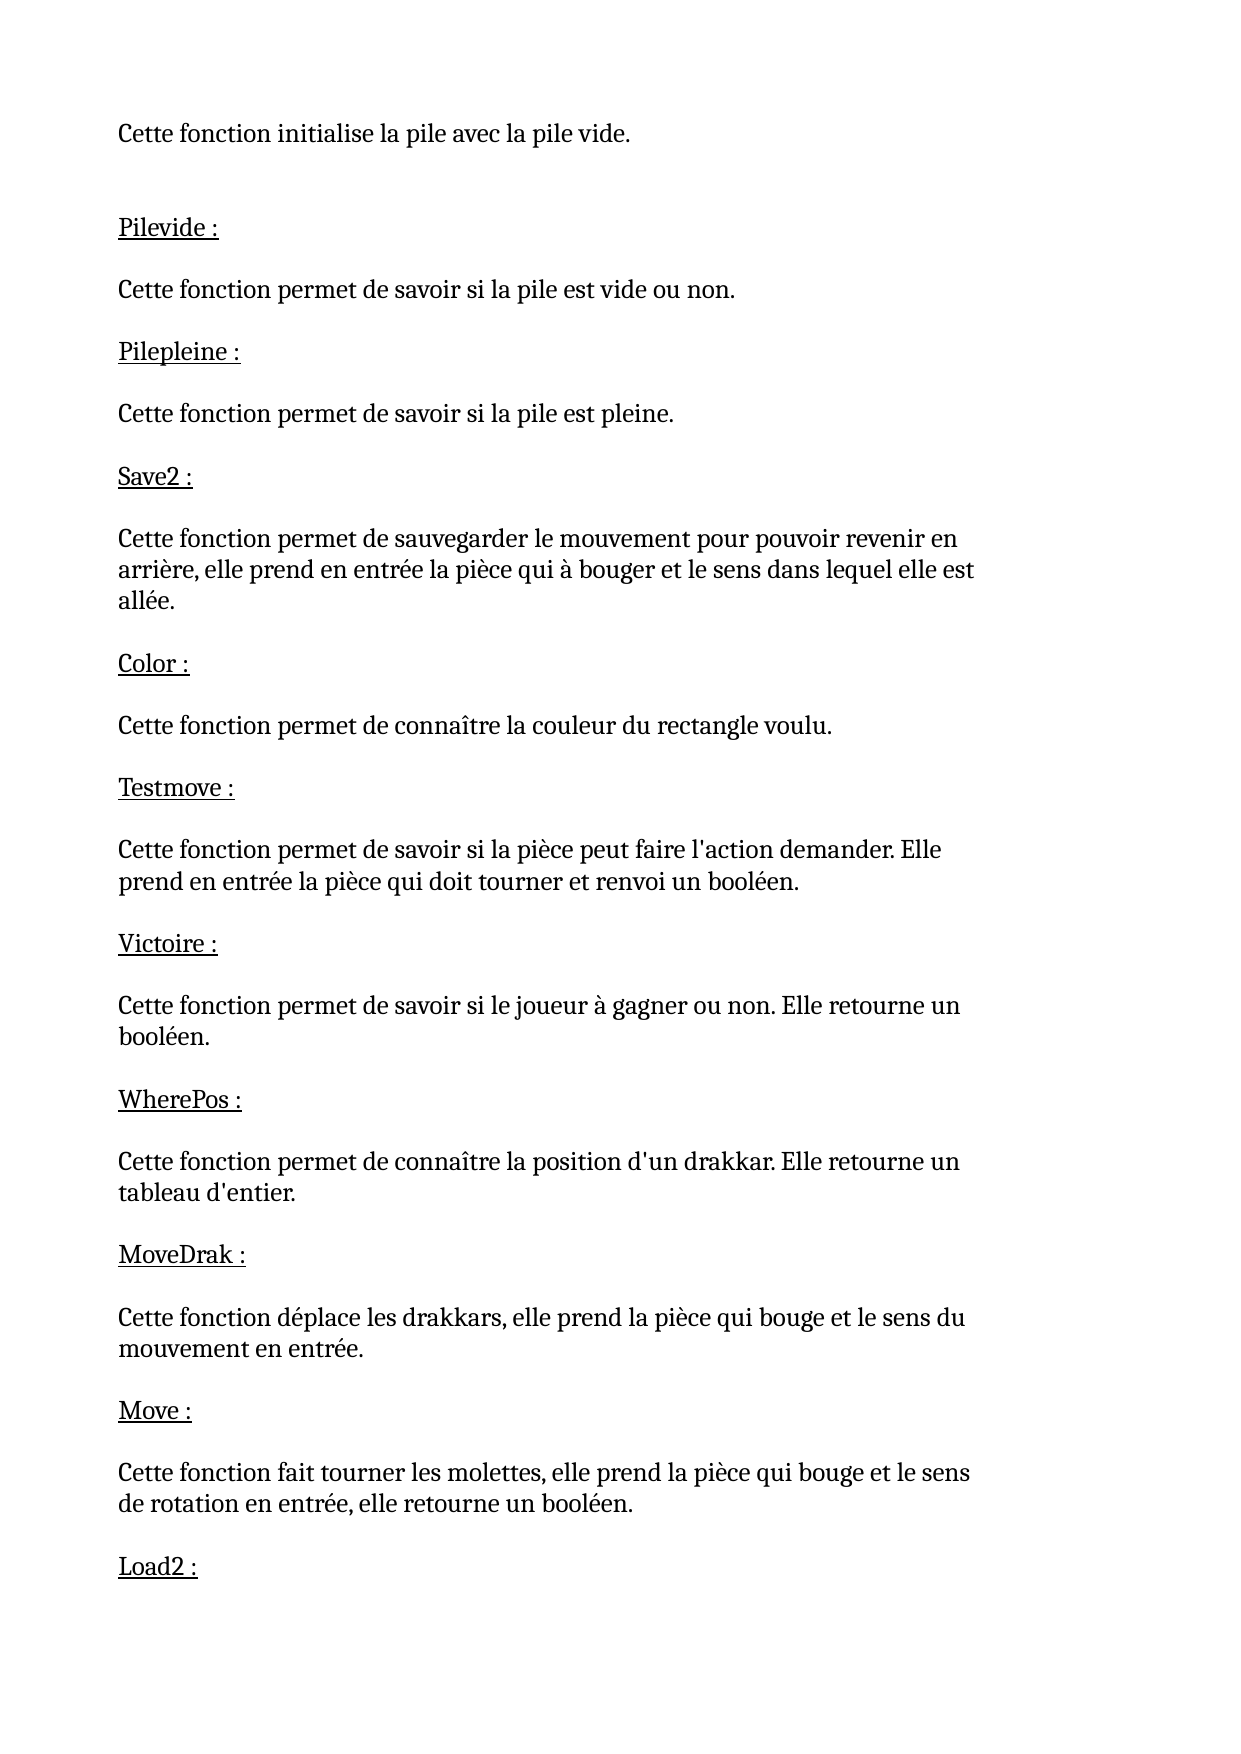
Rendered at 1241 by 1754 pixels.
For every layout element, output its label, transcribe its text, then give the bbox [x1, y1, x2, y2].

text Cette fonction fait tourner les molettes, elle prend la pièce qui bouge et le sens [118, 1457, 1122, 1488]
text Cette fonction initialise la pile avec la pile vide. [118, 118, 1122, 149]
text booléen. [118, 1021, 1122, 1052]
text mouvement en entrée. [118, 1333, 1122, 1364]
text Cette fonction permet de savoir si la pile est vide ou non. [118, 274, 1122, 305]
text Color : [118, 648, 1122, 679]
text prend en entrée la pièce qui doit tourner et renvoi un booléen. [118, 866, 1122, 897]
text Cette fonction permet de connaître la couleur du rectangle voulu. [118, 710, 1122, 741]
text Cette fonction permet de savoir si la pièce peut faire l'action demander. Elle [118, 834, 1122, 866]
text WherePos : [118, 1084, 1122, 1115]
text Cette fonction permet de sauvegarder le mouvement pour pouvoir revenir en [118, 523, 1122, 554]
text allée. [118, 585, 1122, 616]
text Cette fonction permet de savoir si la pile est pleine. [118, 398, 1122, 429]
text Cette fonction déplace les drakkars, elle prend la pièce qui bouge et le sens du [118, 1302, 1122, 1333]
text Cette fonction permet de savoir si le joueur à gagner ou non. Elle retourne un [118, 990, 1122, 1021]
text Move : [118, 1395, 1122, 1426]
text Cette fonction permet de connaître la position d'un drakkar. Elle retourne un [118, 1146, 1122, 1177]
text tableau d'entier. [118, 1177, 1122, 1208]
text Save2 : [118, 461, 1122, 492]
text Testmove : [118, 772, 1122, 803]
text Victoire : [118, 928, 1122, 959]
text Pilevide : [118, 212, 1122, 243]
text MoveDrak : [118, 1239, 1122, 1271]
text arrière, elle prend en entrée la pièce qui à bouger et le sens dans lequel elle est [118, 554, 1122, 585]
text Load2 : [118, 1551, 1122, 1582]
text Pilepleine : [118, 336, 1122, 367]
text de rotation en entrée, elle retourne un booléen. [118, 1488, 1122, 1520]
